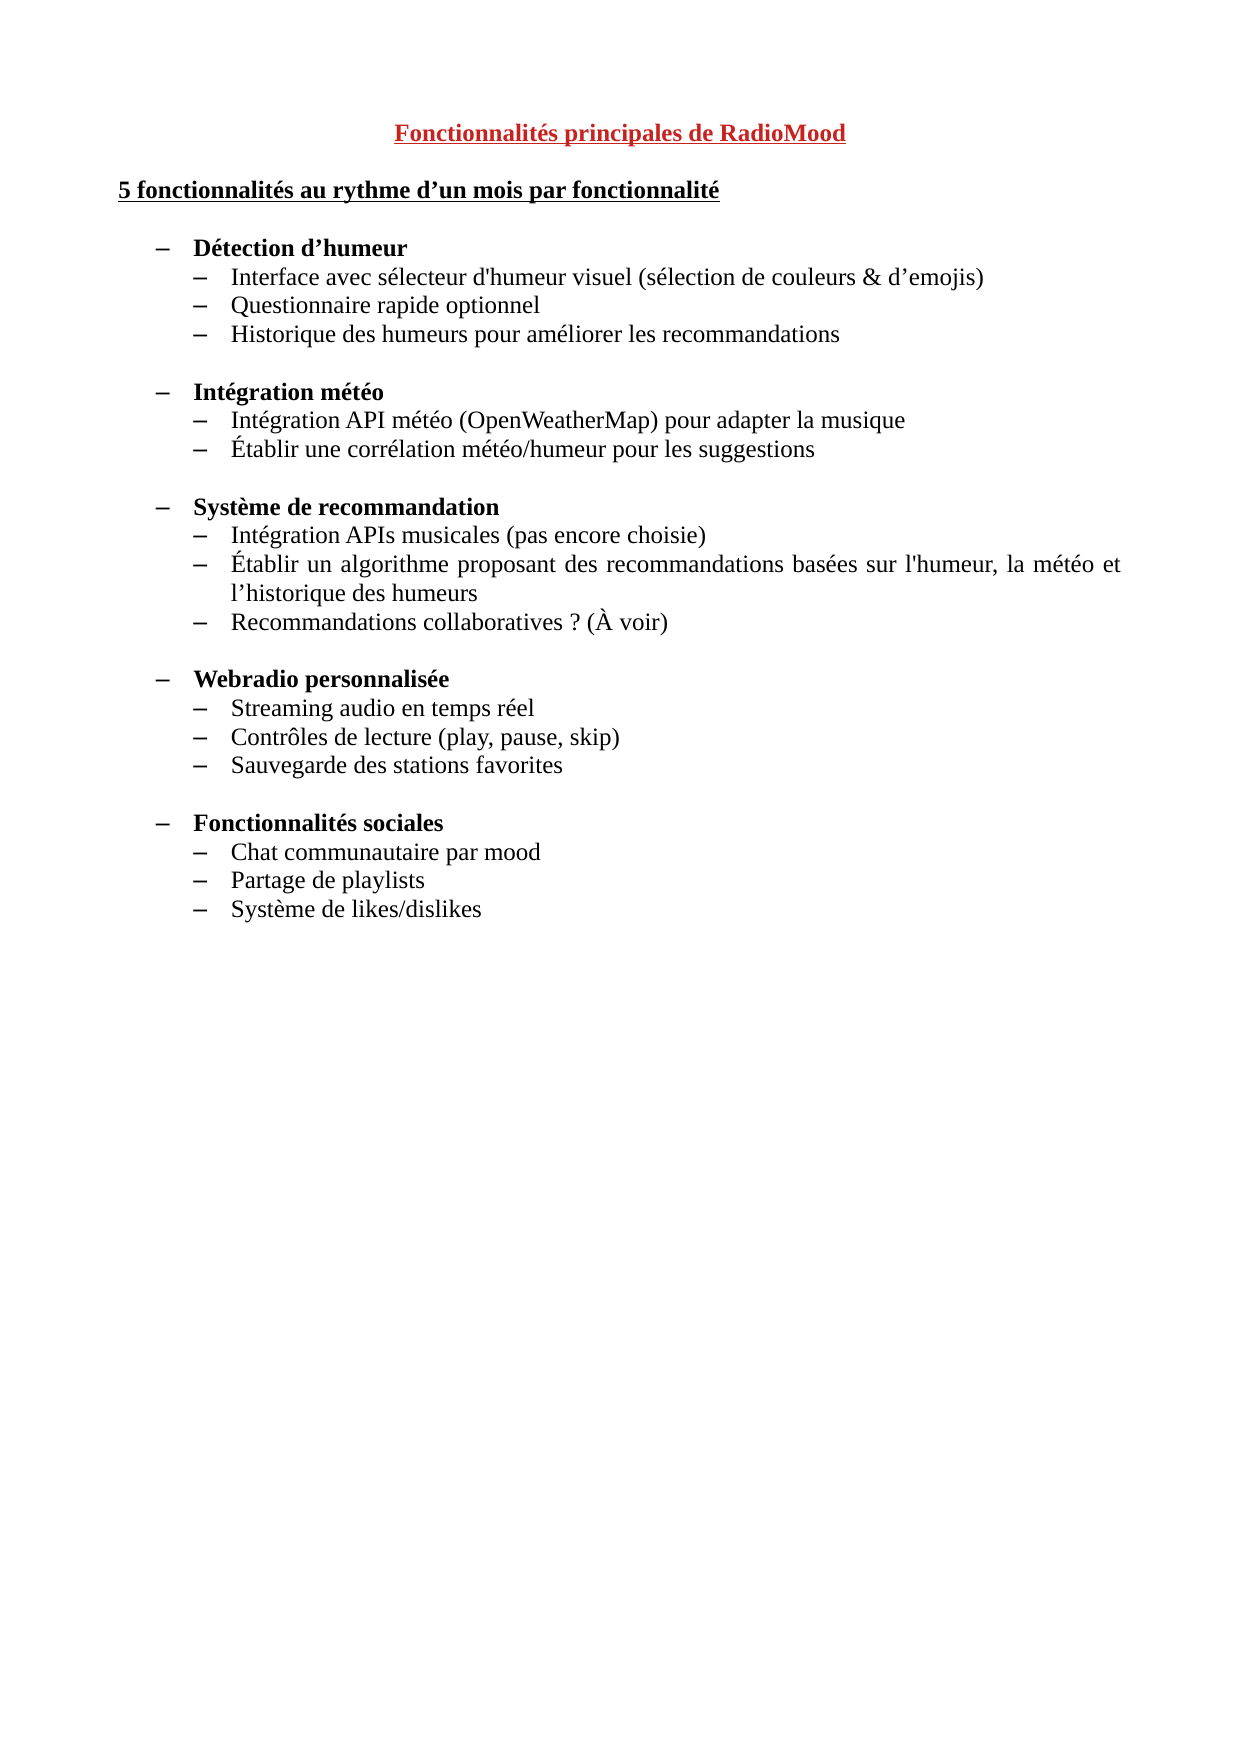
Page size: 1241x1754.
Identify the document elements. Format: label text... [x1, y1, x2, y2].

list Questionnaire rapide optionnel [193, 291, 1122, 319]
text 5 fonctionnalités au rythme d’un mois par fonctionnalité [118, 176, 1122, 204]
list Chat communautaire par mood [193, 837, 1122, 866]
list Établir un algorithme proposant des recommandations basées sur l'humeur, la météo et l’historique des humeurs [193, 549, 1122, 607]
list Interface avec sélecteur d'humeur visuel (sélection de couleurs & d’emojis) [193, 262, 1122, 291]
list Système de recommandation [156, 492, 1122, 521]
list Intégration APIs musicales (pas encore choisie) [193, 521, 1122, 549]
list Historique des humeurs pour améliorer les recommandations [193, 319, 1122, 348]
text Fonctionnalités principales de RadioMood [118, 118, 1122, 147]
list Sauvegarde des stations favorites [193, 751, 1122, 779]
list Intégration API météo (OpenWeatherMap) pour adapter la musique [193, 406, 1122, 434]
list Streaming audio en temps réel [193, 693, 1122, 722]
list Partage de playlists [193, 866, 1122, 894]
list Système de likes/dislikes [193, 894, 1122, 923]
list Fonctionnalités sociales [156, 808, 1122, 837]
list Recommandations collaboratives ? (À voir) [193, 607, 1122, 636]
list Détection d’humeur [156, 233, 1122, 262]
list Contrôles de lecture (play, pause, skip) [193, 722, 1122, 751]
list Webradio personnalisée [156, 664, 1122, 693]
list Intégration météo [156, 377, 1122, 406]
list Établir une corrélation météo/humeur pour les suggestions [193, 434, 1122, 463]
